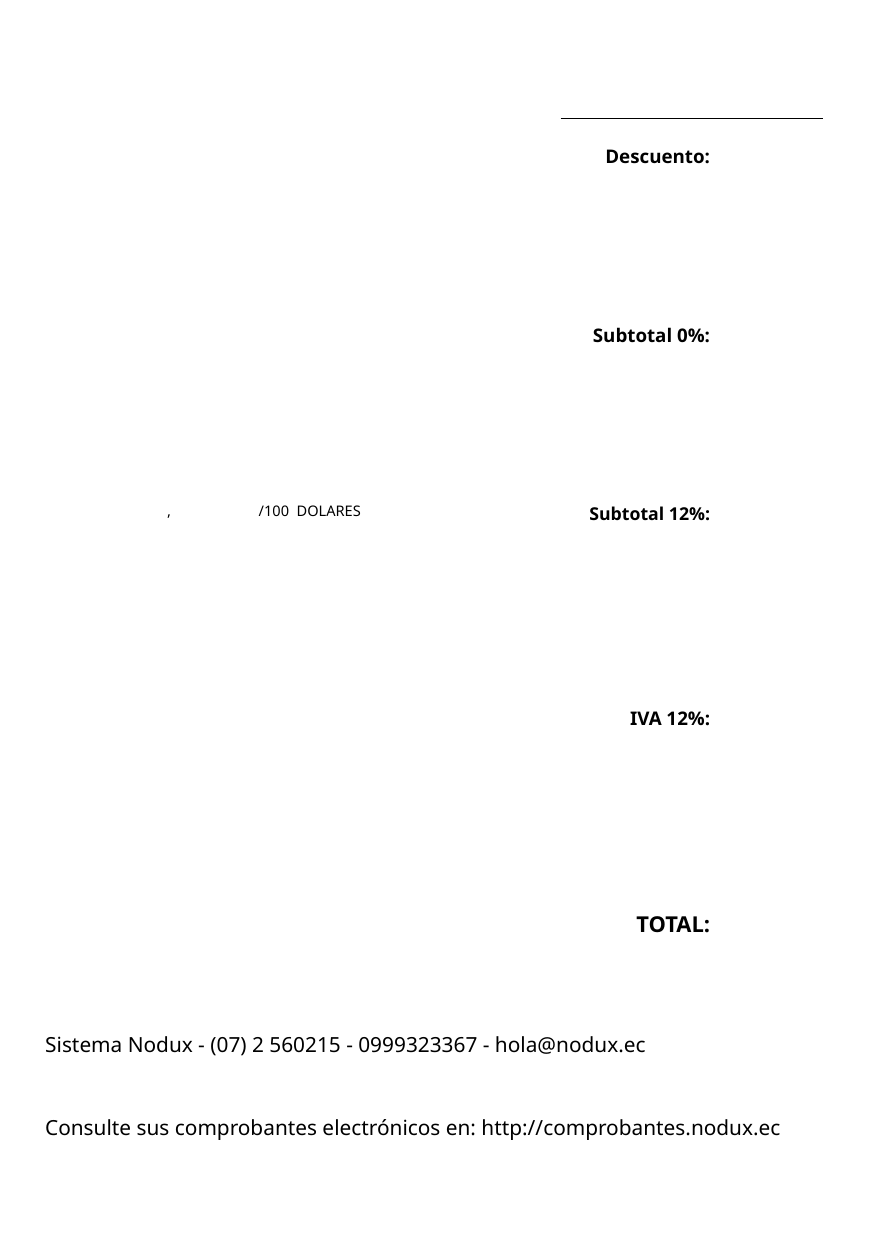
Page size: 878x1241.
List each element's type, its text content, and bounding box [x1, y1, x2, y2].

table_cell [486, 705, 561, 909]
table_cell [561, 119, 710, 144]
table_cell Subtotal 0%: [561, 323, 710, 501]
table_cell TOTAL: [561, 909, 710, 986]
table_cell Descuento: [561, 144, 710, 322]
table_cell <formatLang(invoice.untaxed_amount, invoice.party.lang, currency=invoice.currency)> [710, 119, 823, 144]
table_cell [45, 909, 486, 986]
table_cell [486, 909, 561, 986]
table_cell <formatLang(subtotal_12, invoice.party.lang, currency=invoice.currency)> [710, 501, 823, 705]
table_cell [45, 705, 486, 909]
table_cell [45, 323, 486, 501]
table_cell [486, 323, 561, 501]
table_cell <formatLang(descuento, invoice.party.lang, currency=invoice.currency)> [710, 144, 823, 322]
table_cell [486, 118, 561, 144]
table_cell [45, 118, 486, 144]
table_cell <amount2words>, <decimales> /100 DOLARES [45, 501, 486, 705]
table_cell [45, 144, 486, 322]
table_cell Subtotal 12%: [561, 501, 710, 705]
table_cell [486, 144, 561, 322]
table_cell <formatLang(invoice.tax_amount, invoice.party.lang, currency=invoice.currency)> [710, 705, 823, 909]
table_cell <formatLang(subtotal_0, invoice.party.lang, currency=invoice.currency)> [710, 323, 823, 501]
table_cell IVA 12%: [561, 705, 710, 909]
table_cell <formatLang(invoice.total_amount, invoice.party.lang, currency=invoice.currency)> [710, 909, 823, 986]
table_cell [486, 501, 561, 705]
